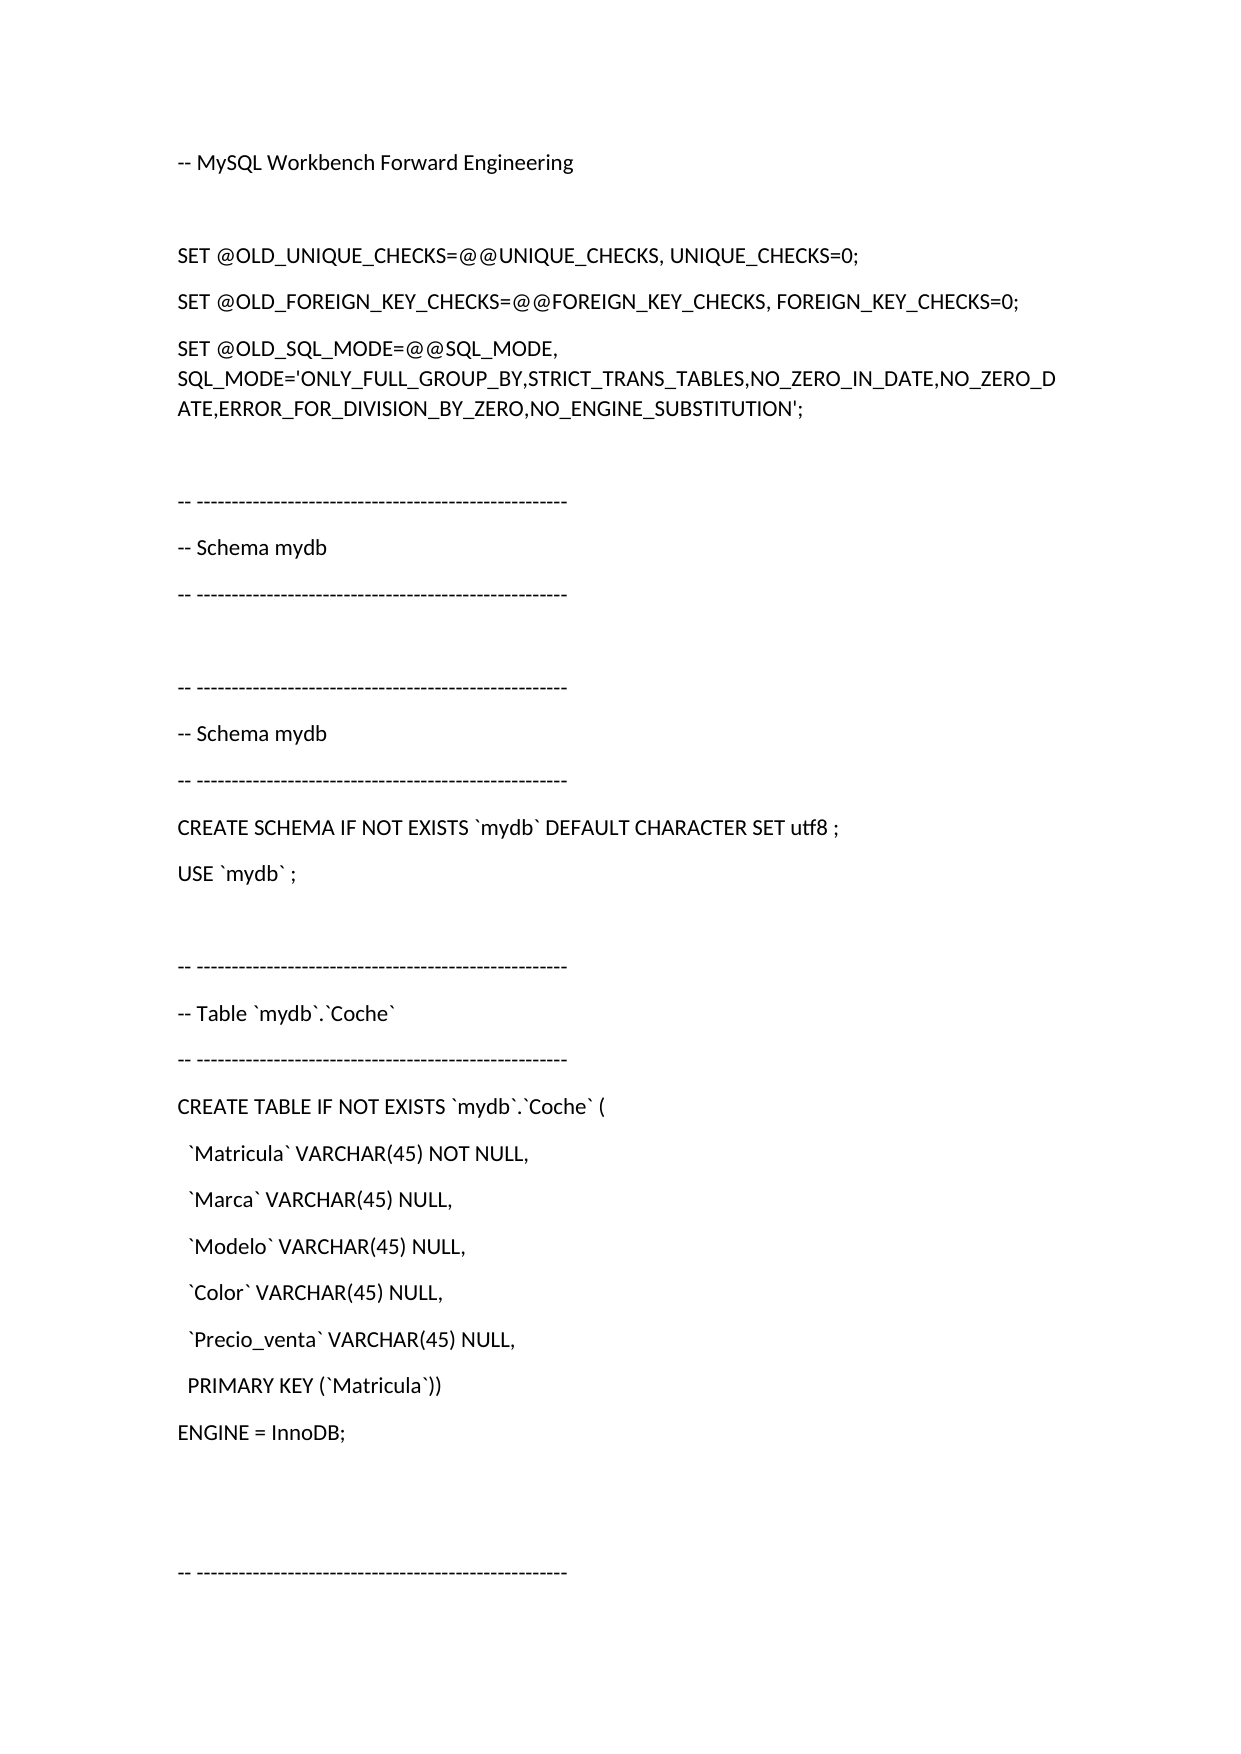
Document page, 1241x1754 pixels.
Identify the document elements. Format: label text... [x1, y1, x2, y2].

text `Color` VARCHAR(45) NULL, [177, 1278, 1063, 1306]
text `Marca` VARCHAR(45) NULL, [177, 1185, 1063, 1213]
text SET @OLD_SQL_MODE=@@SQL_MODE, SQL_MODE='ONLY_FULL_GROUP_BY,STRICT_TRANS_TABLES,NO_ZERO_IN_DATE,NO_ZERO_DATE,ERROR_FOR_DIVISION_BY_ZERO,NO_ENGINE_SUBSTITUTION'; [177, 334, 1063, 422]
text PRIMARY KEY (`Matricula`)) [177, 1371, 1063, 1399]
text USE `mydb` ; [177, 859, 1063, 887]
text `Precio_venta` VARCHAR(45) NULL, [177, 1325, 1063, 1353]
text -- Schema mydb [177, 719, 1063, 748]
text CREATE TABLE IF NOT EXISTS `mydb`.`Coche` ( [177, 1092, 1063, 1120]
text `Matricula` VARCHAR(45) NOT NULL, [177, 1139, 1063, 1167]
text -- ----------------------------------------------------- [177, 673, 1063, 701]
text -- Table `mydb`.`Coche` [177, 999, 1063, 1027]
text -- ----------------------------------------------------- [177, 1046, 1063, 1073]
text SET @OLD_FOREIGN_KEY_CHECKS=@@FOREIGN_KEY_CHECKS, FOREIGN_KEY_CHECKS=0; [177, 287, 1063, 315]
text -- ----------------------------------------------------- [177, 952, 1063, 980]
text -- ----------------------------------------------------- [177, 580, 1063, 608]
text -- ----------------------------------------------------- [177, 766, 1063, 794]
text `Modelo` VARCHAR(45) NULL, [177, 1232, 1063, 1260]
text -- MySQL Workbench Forward Engineering [177, 148, 1063, 176]
text ENGINE = InnoDB; [177, 1418, 1063, 1446]
text -- ----------------------------------------------------- [177, 487, 1063, 515]
text -- ----------------------------------------------------- [177, 1558, 1063, 1586]
text SET @OLD_UNIQUE_CHECKS=@@UNIQUE_CHECKS, UNIQUE_CHECKS=0; [177, 241, 1063, 269]
text -- Schema mydb [177, 533, 1063, 561]
text CREATE SCHEMA IF NOT EXISTS `mydb` DEFAULT CHARACTER SET utf8 ; [177, 813, 1063, 841]
